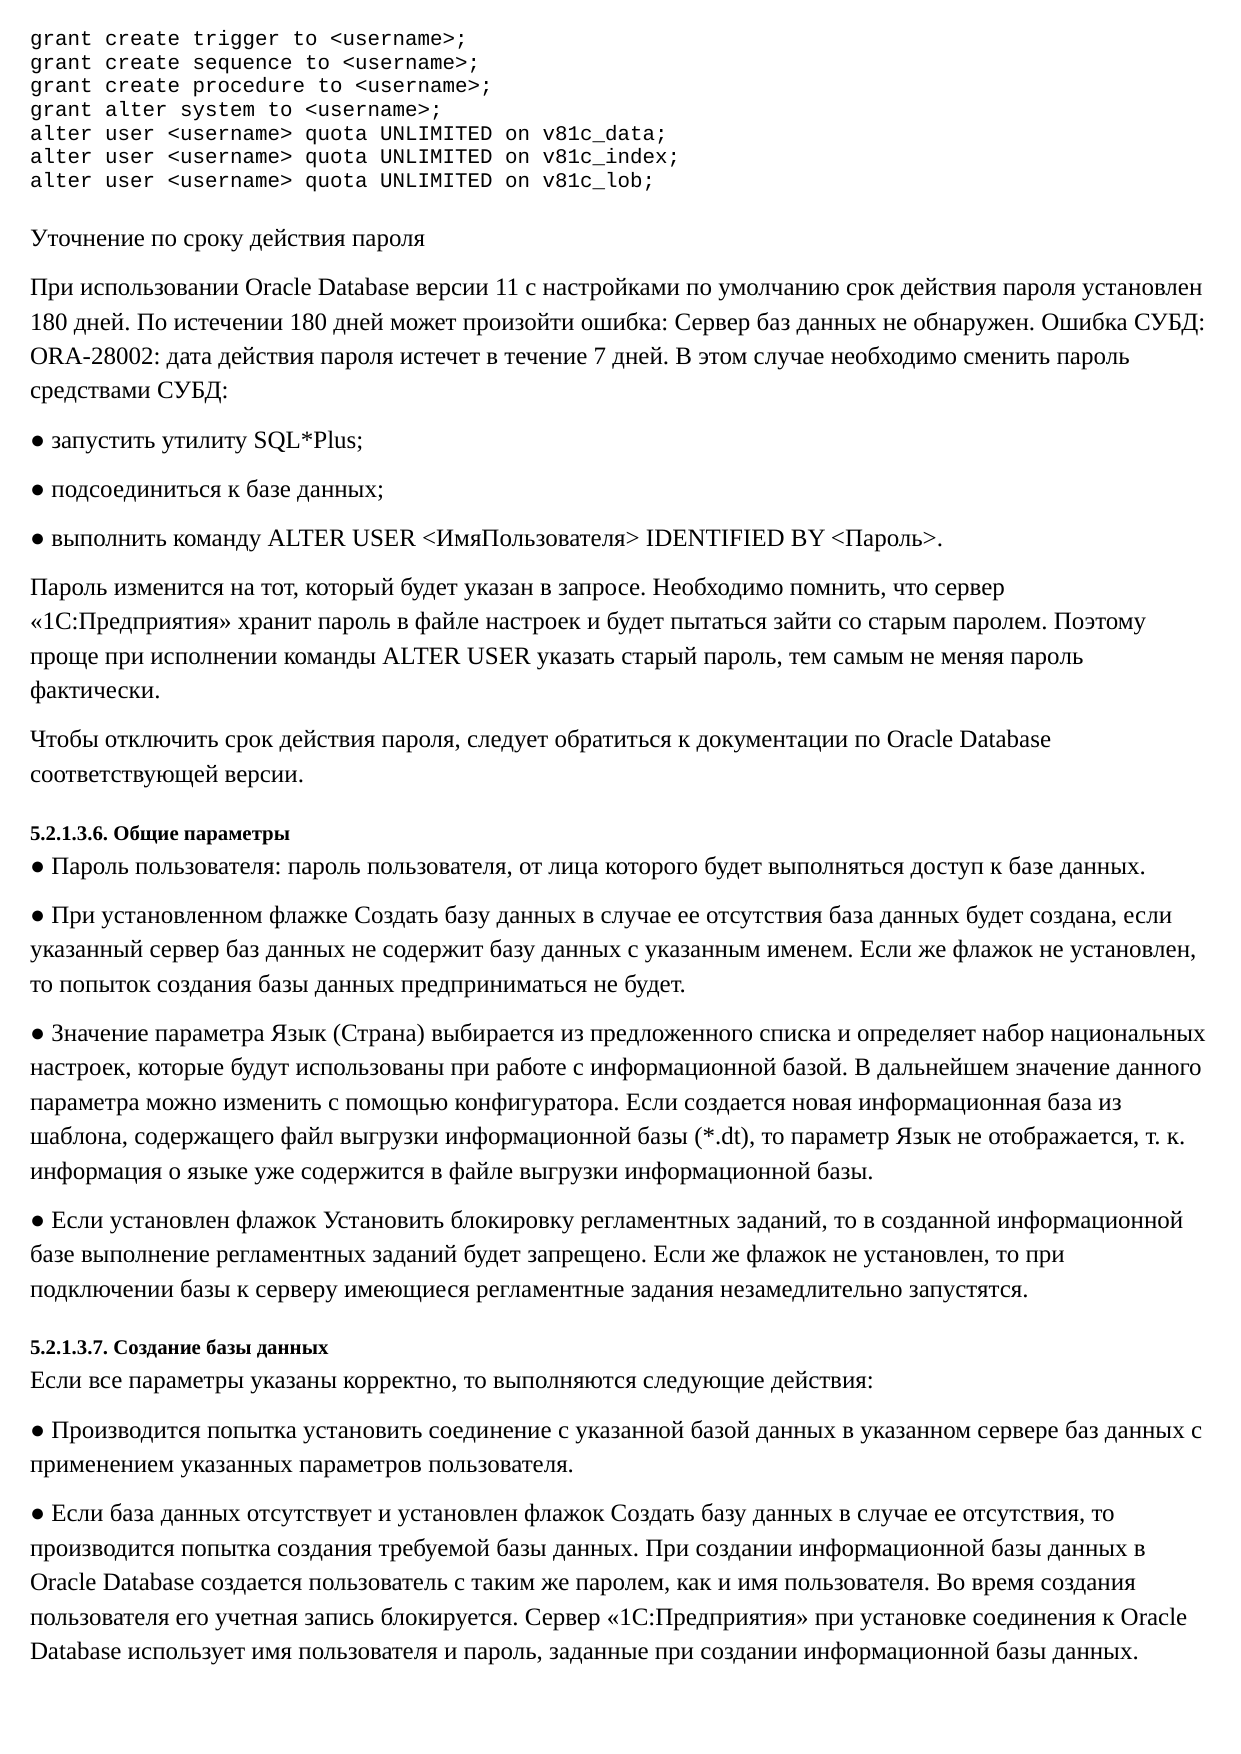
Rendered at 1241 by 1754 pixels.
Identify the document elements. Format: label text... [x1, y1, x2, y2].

text ● подсоединиться к базе данных; [30, 474, 1211, 502]
text grant create trigger to <username>; [30, 28, 1211, 52]
text ● Производится попытка установить соединение с указанной базой данных в указанном сервере баз данных с применением указанных параметров пользователя. [30, 1415, 1211, 1478]
text Если все параметры указаны корректно, то выполняются следующие действия: [30, 1366, 1211, 1394]
text grant create procedure to <username>; [30, 75, 1211, 99]
text ● Значение параметра Язык (Страна) выбирается из предложенного списка и определяет набор национальных настроек, которые будут использованы при работе с информационной базой. В дальнейшем значение данного параметра можно изменить с помощью конфигуратора. Если создается новая информационная база из шаблона, содержащего файл выгрузки информационной базы (*.dt), то параметр Язык не отображается, т. к. информация о языке уже содержится в файле выгрузки информационной базы. [30, 1018, 1211, 1184]
text При использовании Oracle Database версии 11 с настройками по умолчанию срок действия пароля установлен 180 дней. По истечении 180 дней может произойти ошибка: Сервер баз данных не обнаружен. Ошибка СУБД: ORA-28002: дата действия пароля истечет в течение 7 дней. В этом случае необходимо сменить пароль средствами СУБД: [30, 272, 1211, 404]
subtitle 5.2.1.3.6. Общие параметры [30, 820, 1211, 844]
subtitle 5.2.1.3.7. Создание базы данных [30, 1335, 1211, 1359]
text alter user <username> quota UNLIMITED on v81c_index; [30, 146, 1211, 170]
text ● Если установлен флажок Установить блокировку регламентных заданий, то в созданной информационной базе выполнение регламентных заданий будет запрещено. Если же флажок не установлен, то при подключении базы к серверу имеющиеся регламентные задания незамедлительно запустятся. [30, 1205, 1211, 1302]
text ● выполнить команду ALTER USER <ИмяПользователя> IDENTIFIED BY <Пароль>. [30, 523, 1211, 552]
text Уточнение по сроку действия пароля [30, 223, 1211, 252]
text ● Если база данных отсутствует и установлен флажок Создать базу данных в случае ее отсутствия, то производится попытка создания требуемой базы данных. При создании информационной базы данных в Oracle Database создается пользователь с таким же паролем, как и имя пользователя. Во время создания пользователя его учетная запись блокируется. Сервер «1С:Предприятия» при установке соединения к Oracle Database использует имя пользователя и пароль, заданные при создании информационной базы данных. [30, 1498, 1211, 1665]
text alter user <username> quota UNLIMITED on v81c_data; [30, 123, 1211, 146]
text alter user <username> quota UNLIMITED on v81c_lob; [30, 170, 1211, 194]
text Пароль изменится на тот, который будет указан в запросе. Необходимо помнить, что сервер «1С:Предприятия» хранит пароль в файле настроек и будет пытаться зайти со старым паролем. Поэтому проще при исполнении команды ALTER USER указать старый пароль, тем самым не меняя пароль фактически. [30, 572, 1211, 704]
text grant alter system to <username>; [30, 99, 1211, 123]
text ● запустить утилиту SQL*Plus; [30, 425, 1211, 453]
text grant create sequence to <username>; [30, 52, 1211, 75]
text Чтобы отключить срок действия пароля, следует обратиться к документации по Oracle Database соответствующей версии. [30, 724, 1211, 788]
text ● Пароль пользователя: пароль пользователя, от лица которого будет выполняться доступ к базе данных. [30, 851, 1211, 879]
text ● При установленном флажке Создать базу данных в случае ее отсутствия база данных будет создана, если указанный сервер баз данных не содержит базу данных с указанным именем. Если же флажок не установлен, то попыток создания базы данных предприниматься не будет. [30, 900, 1211, 997]
